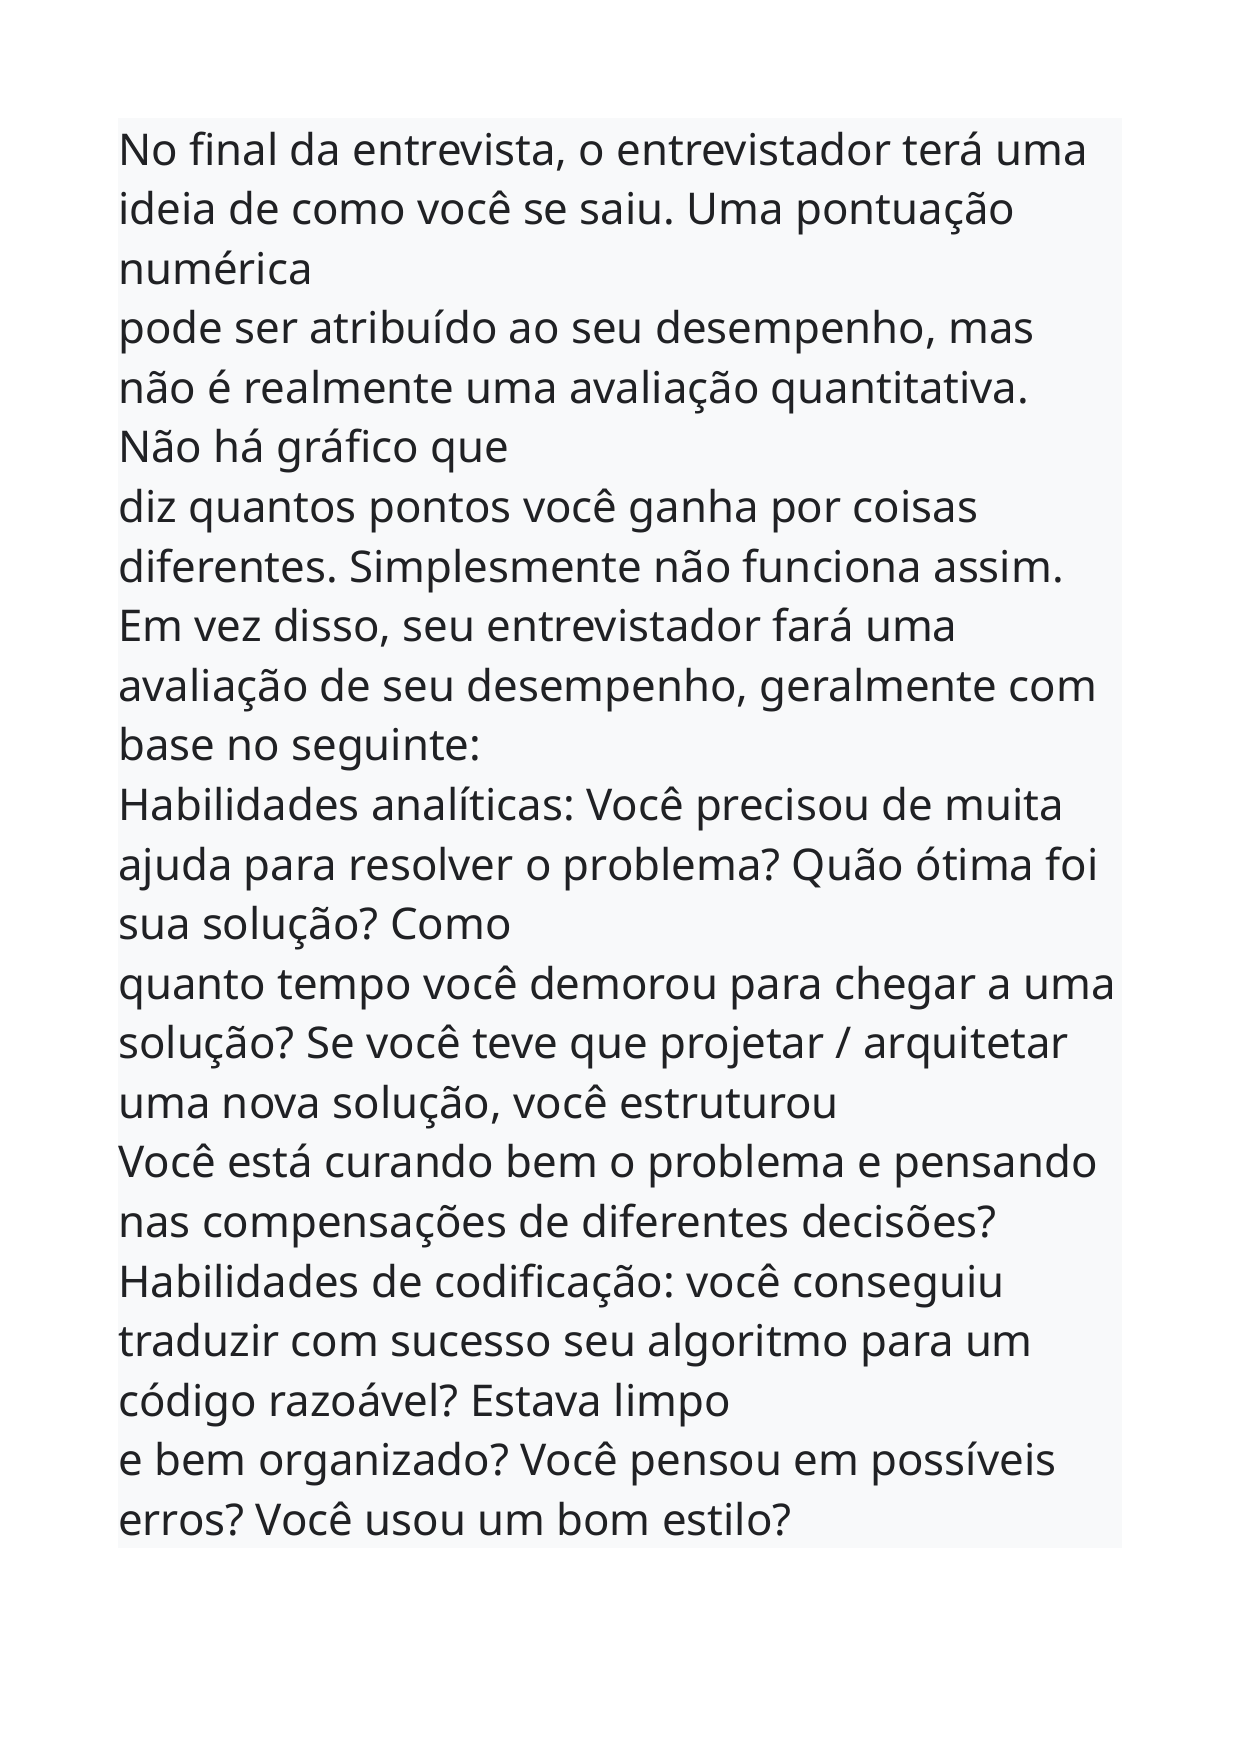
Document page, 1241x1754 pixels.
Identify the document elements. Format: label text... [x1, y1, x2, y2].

text e bem organizado? Você pensou em possíveis erros? Você usou um bom estilo? [118, 1429, 1122, 1548]
text Habilidades analíticas: Você precisou de muita ajuda para resolver o problema? Quão ótima foi sua solução? Como [118, 773, 1122, 952]
text quanto tempo você demorou para chegar a uma solução? Se você teve que projetar / arquitetar uma nova solução, você estruturou [118, 952, 1122, 1131]
text Em vez disso, seu entrevistador fará uma avaliação de seu desempenho, geralmente com base no seguinte: [118, 595, 1122, 773]
text Você está curando bem o problema e pensando nas compensações de diferentes decisões? [118, 1131, 1122, 1250]
text pode ser atribuído ao seu desempenho, mas não é realmente uma avaliação quantitativa. Não há gráfico que [118, 297, 1122, 476]
text Habilidades de codificação: você conseguiu traduzir com sucesso seu algoritmo para um código razoável? Estava limpo [118, 1250, 1122, 1429]
text diz quantos pontos você ganha por coisas diferentes. Simplesmente não funciona assim. [118, 476, 1122, 595]
text No final da entrevista, o entrevistador terá uma ideia de como você se saiu. Uma pontuação numérica [118, 118, 1122, 297]
